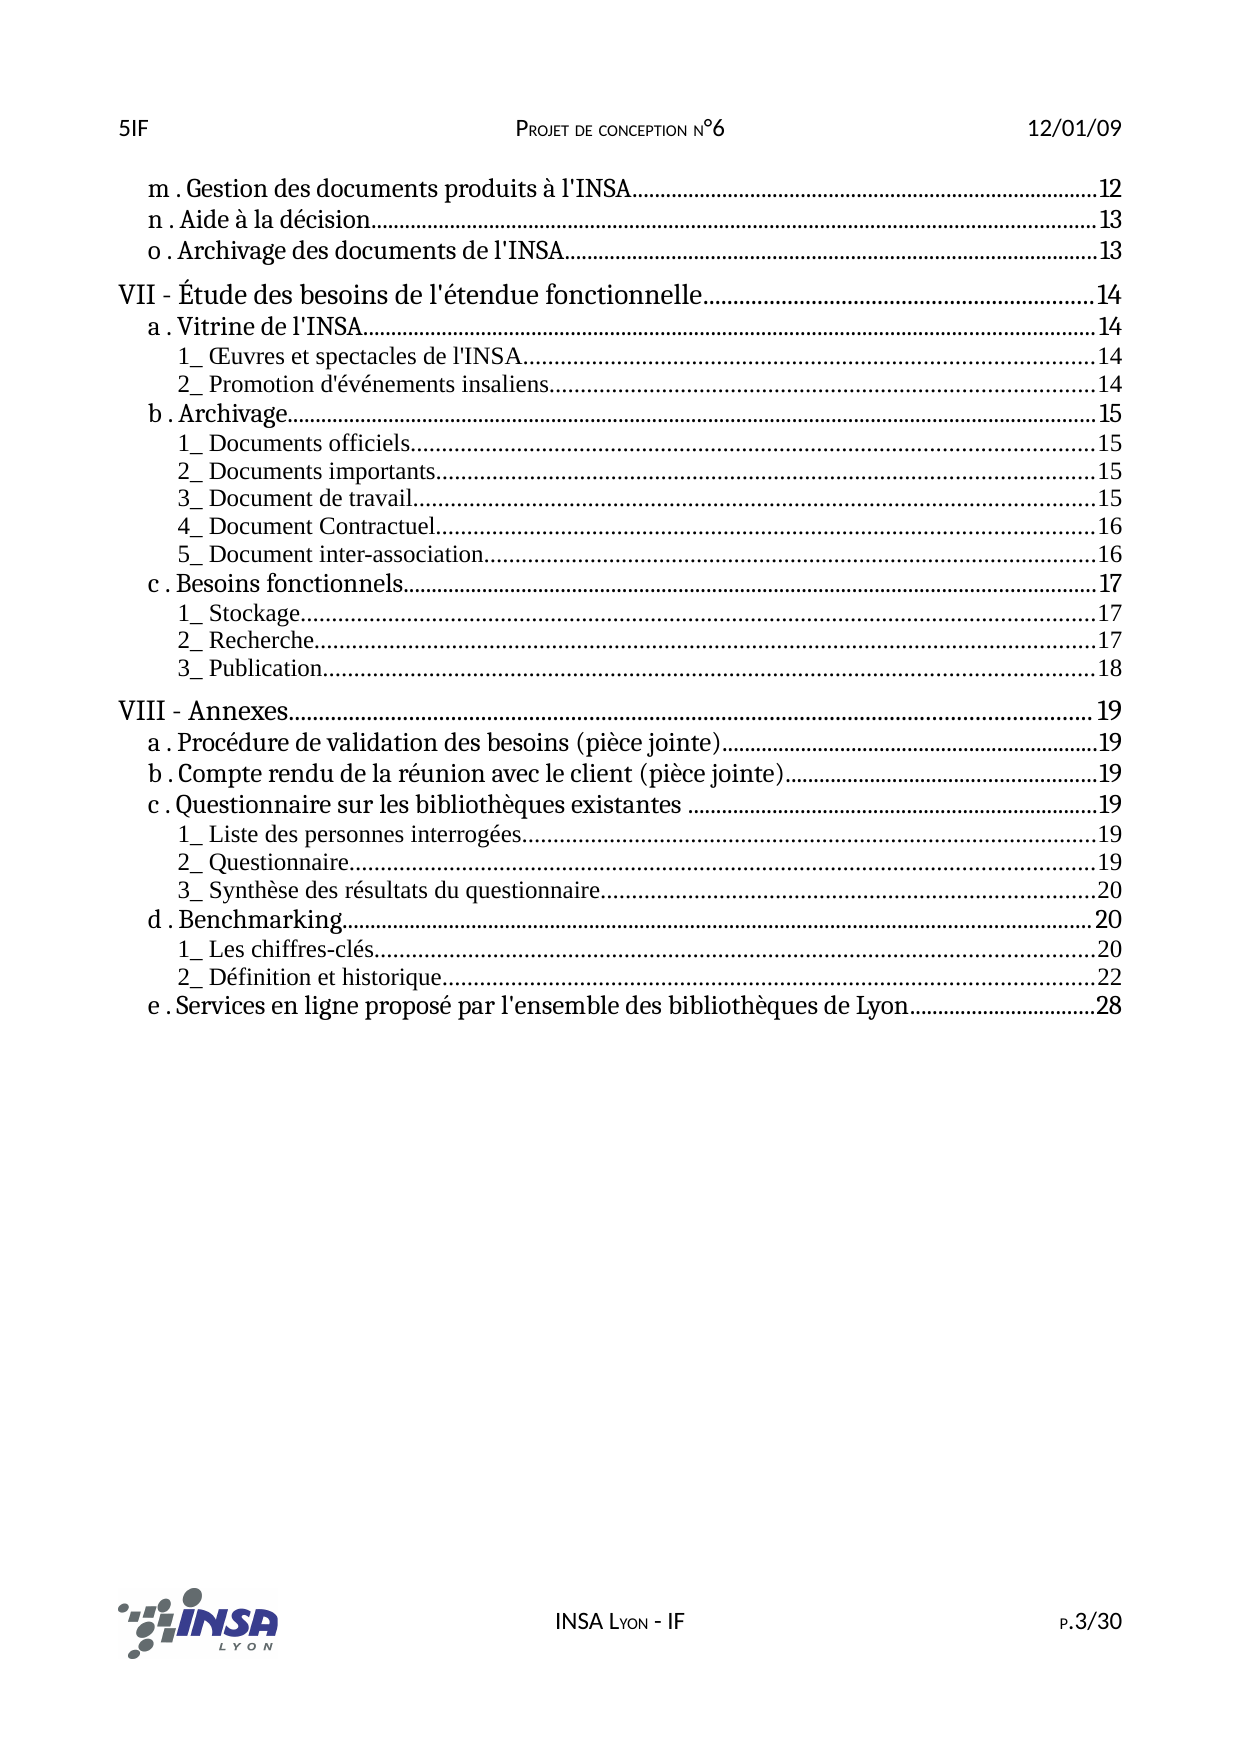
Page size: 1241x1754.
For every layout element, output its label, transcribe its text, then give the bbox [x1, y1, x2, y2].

text 1_ Liste des personnes interrogées 19 [177, 821, 1122, 848]
text b . Archivage 15 [148, 398, 1122, 429]
text o . Archivage des documents de l'INSA 13 [148, 235, 1122, 266]
text a . Vitrine de l'INSA 14 [148, 311, 1122, 342]
text 1_ Documents officiels 15 [177, 429, 1122, 457]
text 3_ Synthèse des résultats du questionnaire 20 [177, 876, 1122, 904]
text c . Questionnaire sur les bibliothèques existantes 19 [148, 789, 1122, 821]
text VIII - Annexes 19 [118, 694, 1122, 727]
text m . Gestion des documents produits à l'INSA 12 [148, 173, 1122, 204]
text 2_ Définition et historique 22 [177, 963, 1122, 990]
text 2_ Promotion d'événements insaliens 14 [177, 370, 1122, 398]
text b . Compte rendu de la réunion avec le client (pièce jointe) 19 [148, 758, 1122, 789]
text 2_ Recherche 17 [177, 626, 1122, 654]
text 3_ Document de travail 15 [177, 484, 1122, 512]
text c . Besoins fonctionnels 17 [148, 568, 1122, 599]
text 5_ Document inter-association 16 [177, 540, 1122, 568]
text 3_ Publication 18 [177, 654, 1122, 682]
text 1_ Les chiffres-clés 20 [177, 935, 1122, 963]
text d . Benchmarking 20 [148, 904, 1122, 935]
text a . Procédure de validation des besoins (pièce jointe) 19 [148, 727, 1122, 758]
text 2_ Documents importants 15 [177, 457, 1122, 484]
text 2_ Questionnaire 19 [177, 848, 1122, 876]
text n . Aide à la décision 13 [148, 204, 1122, 235]
text 1_ Stockage 17 [177, 599, 1122, 626]
text VII - Étude des besoins de l'étendue fonctionnelle 14 [118, 278, 1122, 311]
picture [118, 1588, 278, 1659]
text e . Services en ligne proposé par l'ensemble des bibliothèques de Lyon 28 [148, 990, 1122, 1021]
text 1_ Œuvres et spectacles de l'INSA 14 [177, 342, 1122, 370]
text 4_ Document Contractuel 16 [177, 512, 1122, 540]
